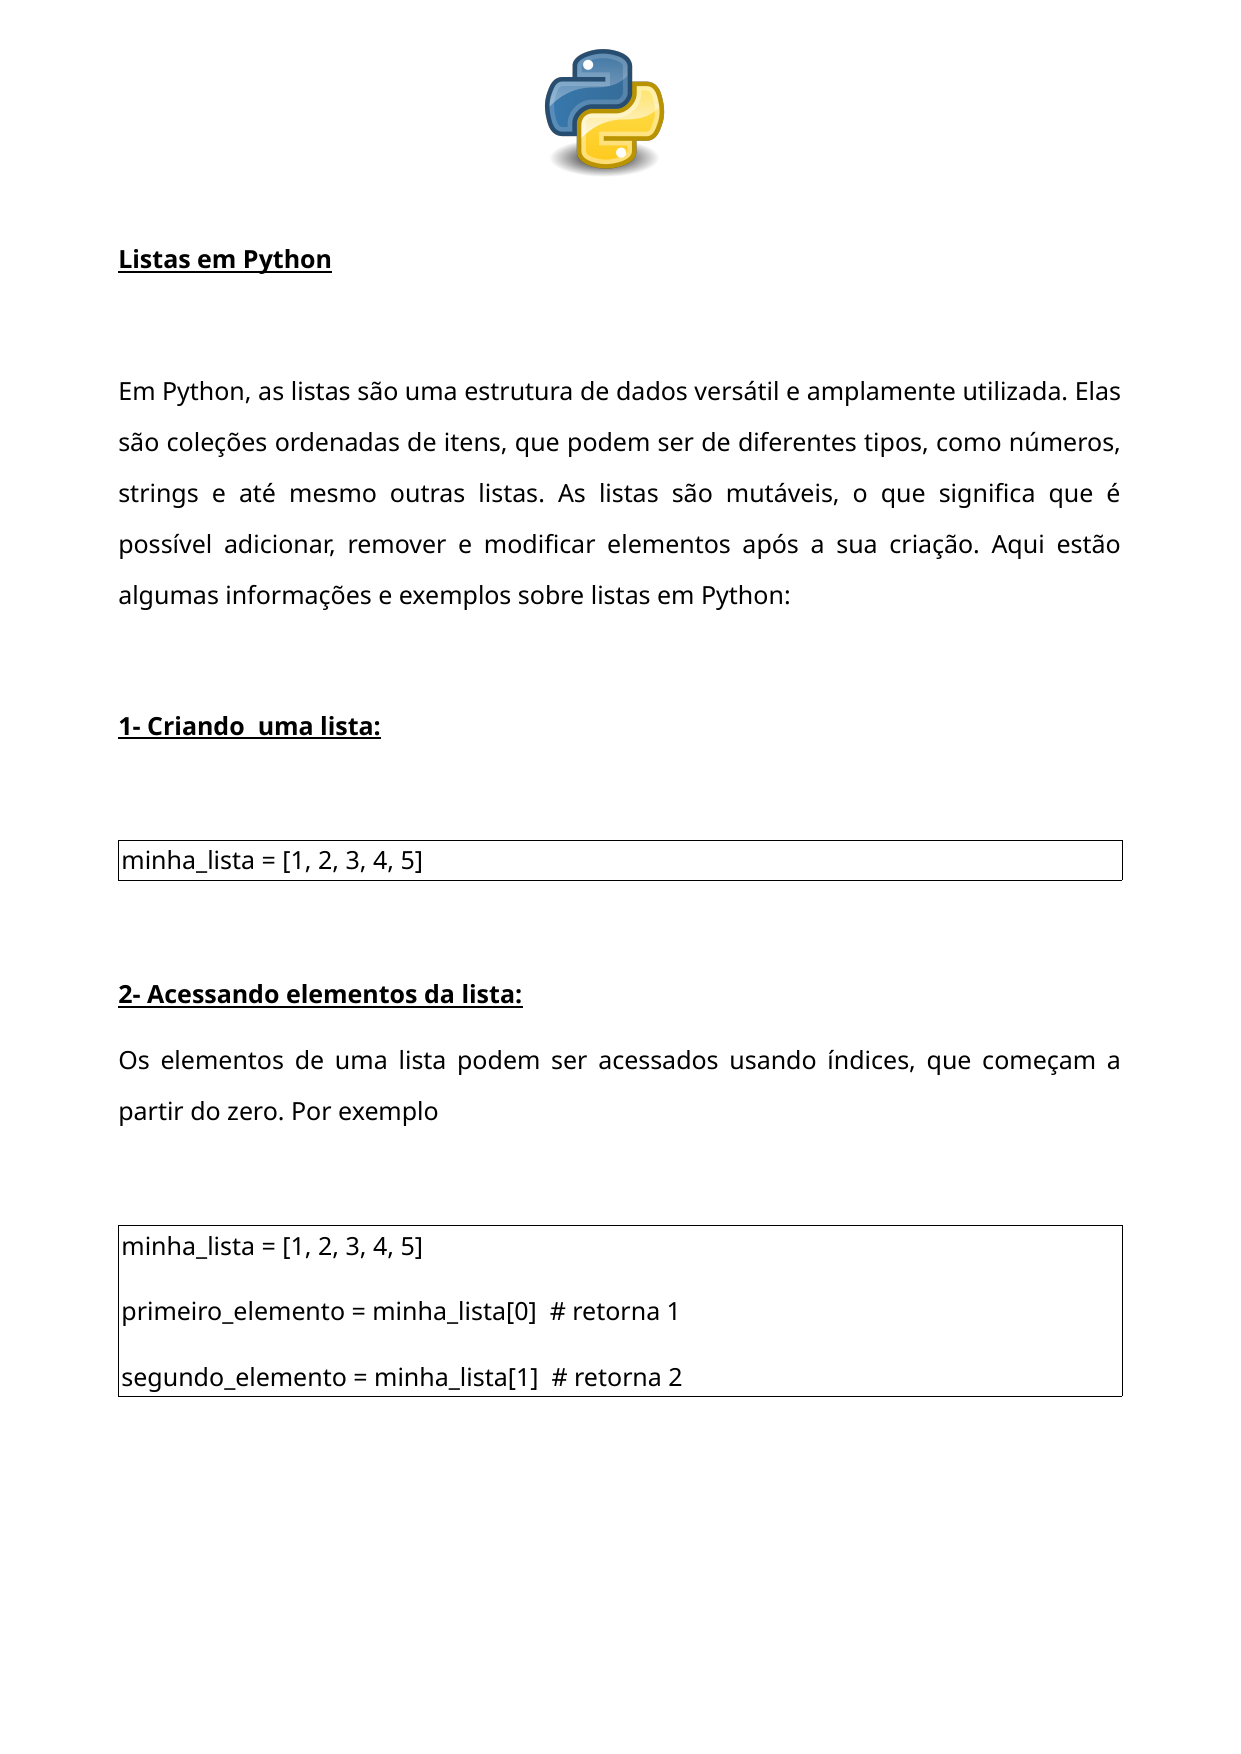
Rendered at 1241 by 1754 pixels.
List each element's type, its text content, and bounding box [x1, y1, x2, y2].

text primeiro_elemento = minha_lista[0] # retorna 1 [119, 1291, 1122, 1328]
text segundo_elemento = minha_lista[1] # retorna 2 [119, 1356, 1122, 1396]
text minha_lista = [1, 2, 3, 4, 5] [119, 841, 1122, 880]
picture [537, 46, 672, 180]
text Listas em Python [118, 242, 1122, 276]
text Os elementos de uma lista podem ser acessados usando índices, que começam a partir do zero. Por exemplo [118, 1043, 1122, 1128]
text Em Python, as listas são uma estrutura de dados versátil e amplamente utilizada. Elas são coleções ordenadas de itens, que podem ser de diferentes tipos, como números, strings e até mesmo outras listas. As listas são mutáveis, o que significa que é possível adicionar, remover e modificar elementos após a sua criação. Aqui estão algumas informações e exemplos sobre listas em Python: [118, 373, 1122, 611]
text minha_lista = [1, 2, 3, 4, 5] [119, 1226, 1122, 1262]
text 1- Criando uma lista: [118, 709, 1122, 743]
text 2- Acessando elementos da lista: [118, 977, 1122, 1011]
